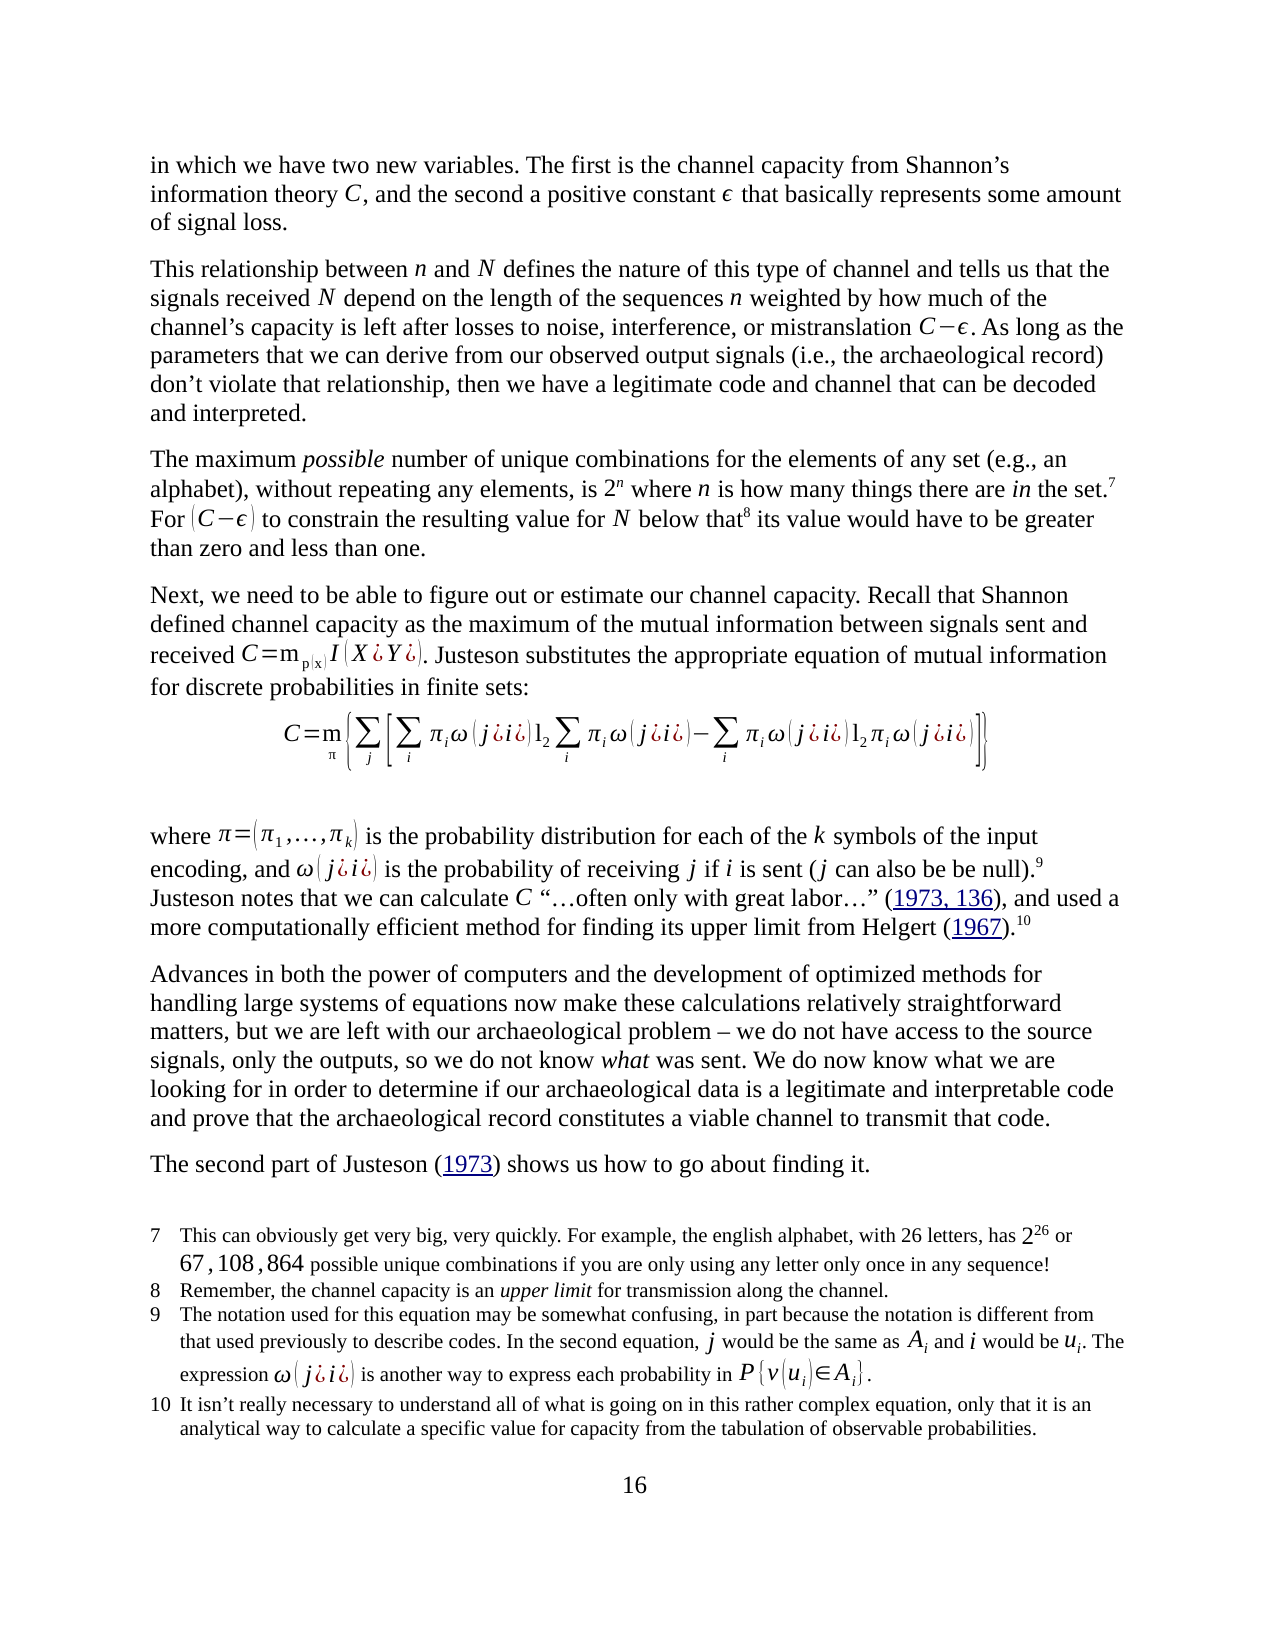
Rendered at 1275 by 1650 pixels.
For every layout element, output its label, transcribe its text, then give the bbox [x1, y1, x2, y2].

text This relationship between and defines the nature of this type of channel and tells us that the signals received depend on the length of the sequences weighted by how much of the channel’s capacity is left after losses to noise, interference, or mistranslation . As long as the parameters that we can derive from our observed output signals (i.e., the archaeological record) don’t violate that relationship, then we have a legitimate code and channel that can be decoded and interpreted. [150, 254, 1125, 427]
text It isn’t really necessary to understand all of what is going on in this rather complex equation, only that it is an analytical way to calculate a specific value for capacity from the tabulation of observable probabilities. [150, 1392, 1125, 1440]
text The second part of Justeson (1973) shows us how to go about finding it. [150, 1149, 1125, 1178]
text This can obviously get very big, very quickly. For example, the english alphabet, with 26 letters, has or possible unique combinations if you are only using any letter only once in any sequence! [150, 1221, 1125, 1278]
text Remember, the channel capacity is an upper limit for transmission along the channel. [150, 1278, 1125, 1302]
text The notation used for this equation may be somewhat confusing, in part because the notation is different from that used previously to describe codes. In the second equation, would be the same as and would be . The expression is another way to express each probability in . [150, 1302, 1125, 1392]
text Next, we need to be able to figure out or estimate our channel capacity. Recall that Shannon defined channel capacity as the maximum of the mutual information between signals sent and received . Justeson substitutes the appropriate equation of mutual information for discrete probabilities in finite sets: [150, 580, 1125, 701]
text where is the probability distribution for each of the symbols of the input encoding, and is the probability of receiving if is sent ( can also be be null). Justeson notes that we can calculate “…often only with great labor…” (1973, 136), and used a more computationally efficient method for finding its upper limit from Helgert (1967). [150, 818, 1125, 941]
text The maximum possible number of unique combinations for the elements of any set (e.g., an alphabet), without repeating any elements, is where is how many things there are in the set. For to constrain the resulting value for below that its value would have to be greater than zero and less than one. [150, 444, 1125, 562]
text Advances in both the power of computers and the development of optimized methods for handling large systems of equations now make these calculations relatively straightforward matters, but we are left with our archaeological problem – we do not have access to the source signals, only the outputs, so we do not know what was sent. We do now know what we are looking for in order to determine if our archaeological data is a legitimate and interpretable code and prove that the archaeological record constitutes a viable channel to transmit that code. [150, 959, 1125, 1131]
text in which we have two new variables. The first is the channel capacity from Shannon’s information theory , and the second a positive constant that basically represents some amount of signal loss. [150, 150, 1125, 236]
